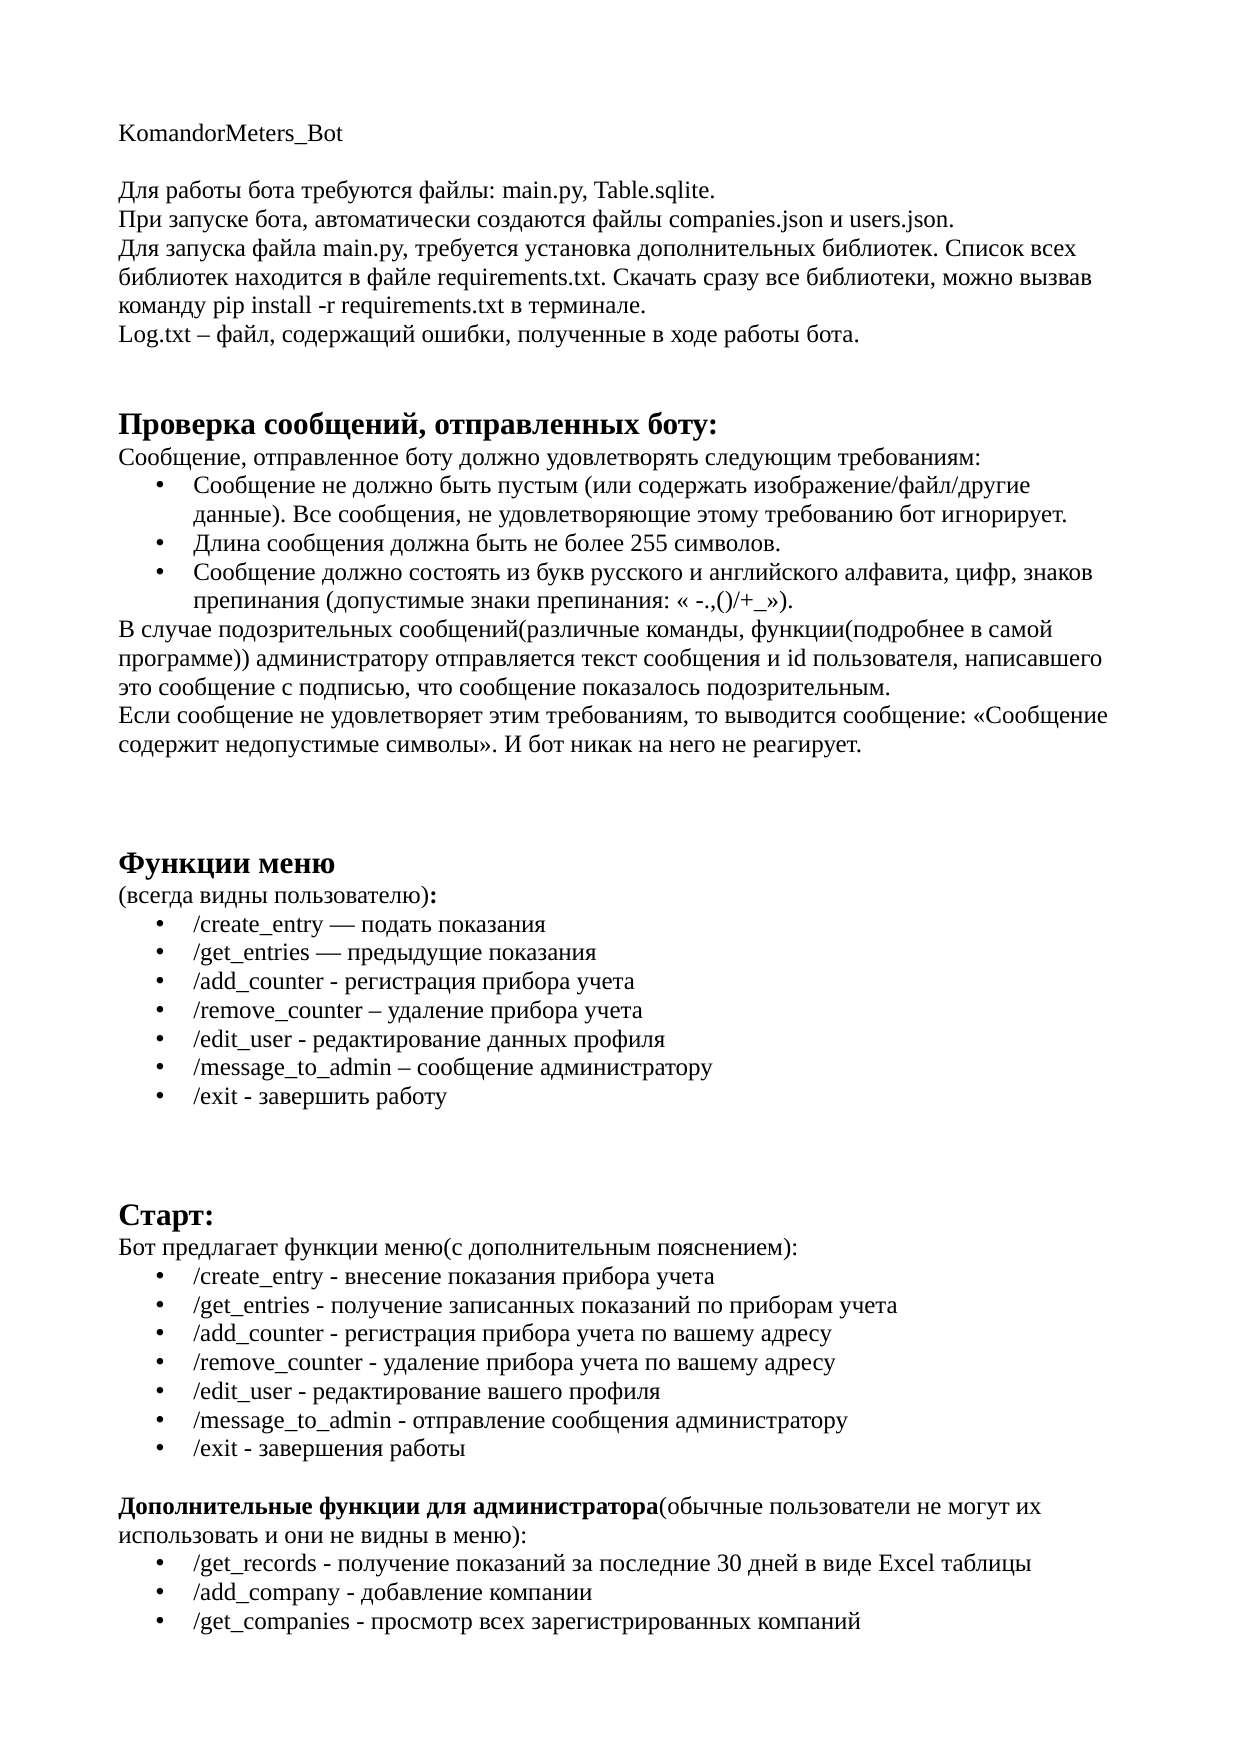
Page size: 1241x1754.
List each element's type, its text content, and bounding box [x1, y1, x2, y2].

text Log.txt – файл, содержащий ошибки, полученные в ходе работы бота. [118, 319, 1122, 348]
list /create_entry — подать показания [156, 909, 1122, 937]
list /remove_counter – удаление прибора учета [156, 995, 1122, 1024]
list /get_records - получение показаний за последние 30 дней в виде Excel таблицы [156, 1548, 1122, 1577]
text Сообщение, отправленное боту должно удовлетворять следующим требованиям: [118, 442, 1122, 470]
list /message_to_admin – сообщение администратору [156, 1052, 1122, 1081]
text Для работы бота требуются файлы: main.py, Table.sqlite. [118, 176, 1122, 204]
text (всегда видны пользователю): [118, 880, 1122, 909]
list /add_company - добавление компании [156, 1577, 1122, 1606]
text В случае подозрительных сообщений(различные команды, функции(подробнее в самой программе)) администратору отправляется текст сообщения и id пользователя, написавшего это сообщение с подписью, что сообщение показалось подозрительным. [118, 614, 1122, 700]
text Для запуска файла main.py, требуется установка дополнительных библиотек. Список всех библиотек находится в файле requirements.txt. Скачать сразу все библиотеки, можно вызвав команду pip install -r requirements.txt в терминале. [118, 233, 1122, 319]
list Длина сообщения должна быть не более 255 символов. [156, 528, 1122, 557]
text Если сообщение не удовлетворяет этим требованиям, то выводится сообщение: «Сообщение содержит недопустимые символы». И бот никак на него не реагирует. [118, 700, 1122, 758]
list /edit_user - редактирование данных профиля [156, 1024, 1122, 1052]
list /add_counter - регистрация прибора учета по вашему адресу [156, 1318, 1122, 1347]
text Старт: [118, 1196, 1122, 1232]
text Проверка сообщений, отправленных боту: [118, 406, 1122, 442]
list /get_entries - получение записанных показаний по приборам учета [156, 1290, 1122, 1318]
text При запуске бота, автоматически создаются файлы companies.json и users.json. [118, 204, 1122, 233]
list /get_companies - просмотр всех зарегистрированных компаний [156, 1606, 1122, 1635]
list /add_counter - регистрация прибора учета [156, 966, 1122, 995]
list /remove_counter - удаление прибора учета по вашему адресу [156, 1347, 1122, 1376]
list Сообщение не должно быть пустым (или содержать изображение/файл/другие данные). Все сообщения, не удовлетворяющие этому требованию бот игнорирует. [156, 470, 1122, 528]
list /get_entries — предыдущие показания [156, 937, 1122, 966]
text Бот предлагает функции меню(с дополнительным пояснением): [118, 1232, 1122, 1261]
text KomandorMeters_Bot [118, 118, 1122, 147]
text Дополнительные функции для администратора(обычные пользователи не могут их использовать и они не видны в меню): [118, 1491, 1122, 1548]
text Функции меню [118, 844, 1122, 880]
list /exit - завершения работы [156, 1433, 1122, 1462]
list /edit_user - редактирование вашего профиля [156, 1376, 1122, 1405]
list /exit - завершить работу [156, 1081, 1122, 1110]
list /message_to_admin - отправление сообщения администратору [156, 1405, 1122, 1433]
list Сообщение должно состоять из букв русского и английского алфавита, цифр, знаков препинания (допустимые знаки препинания: « -.,()/+_»). [156, 557, 1122, 614]
list /create_entry - внесение показания прибора учета [156, 1261, 1122, 1290]
